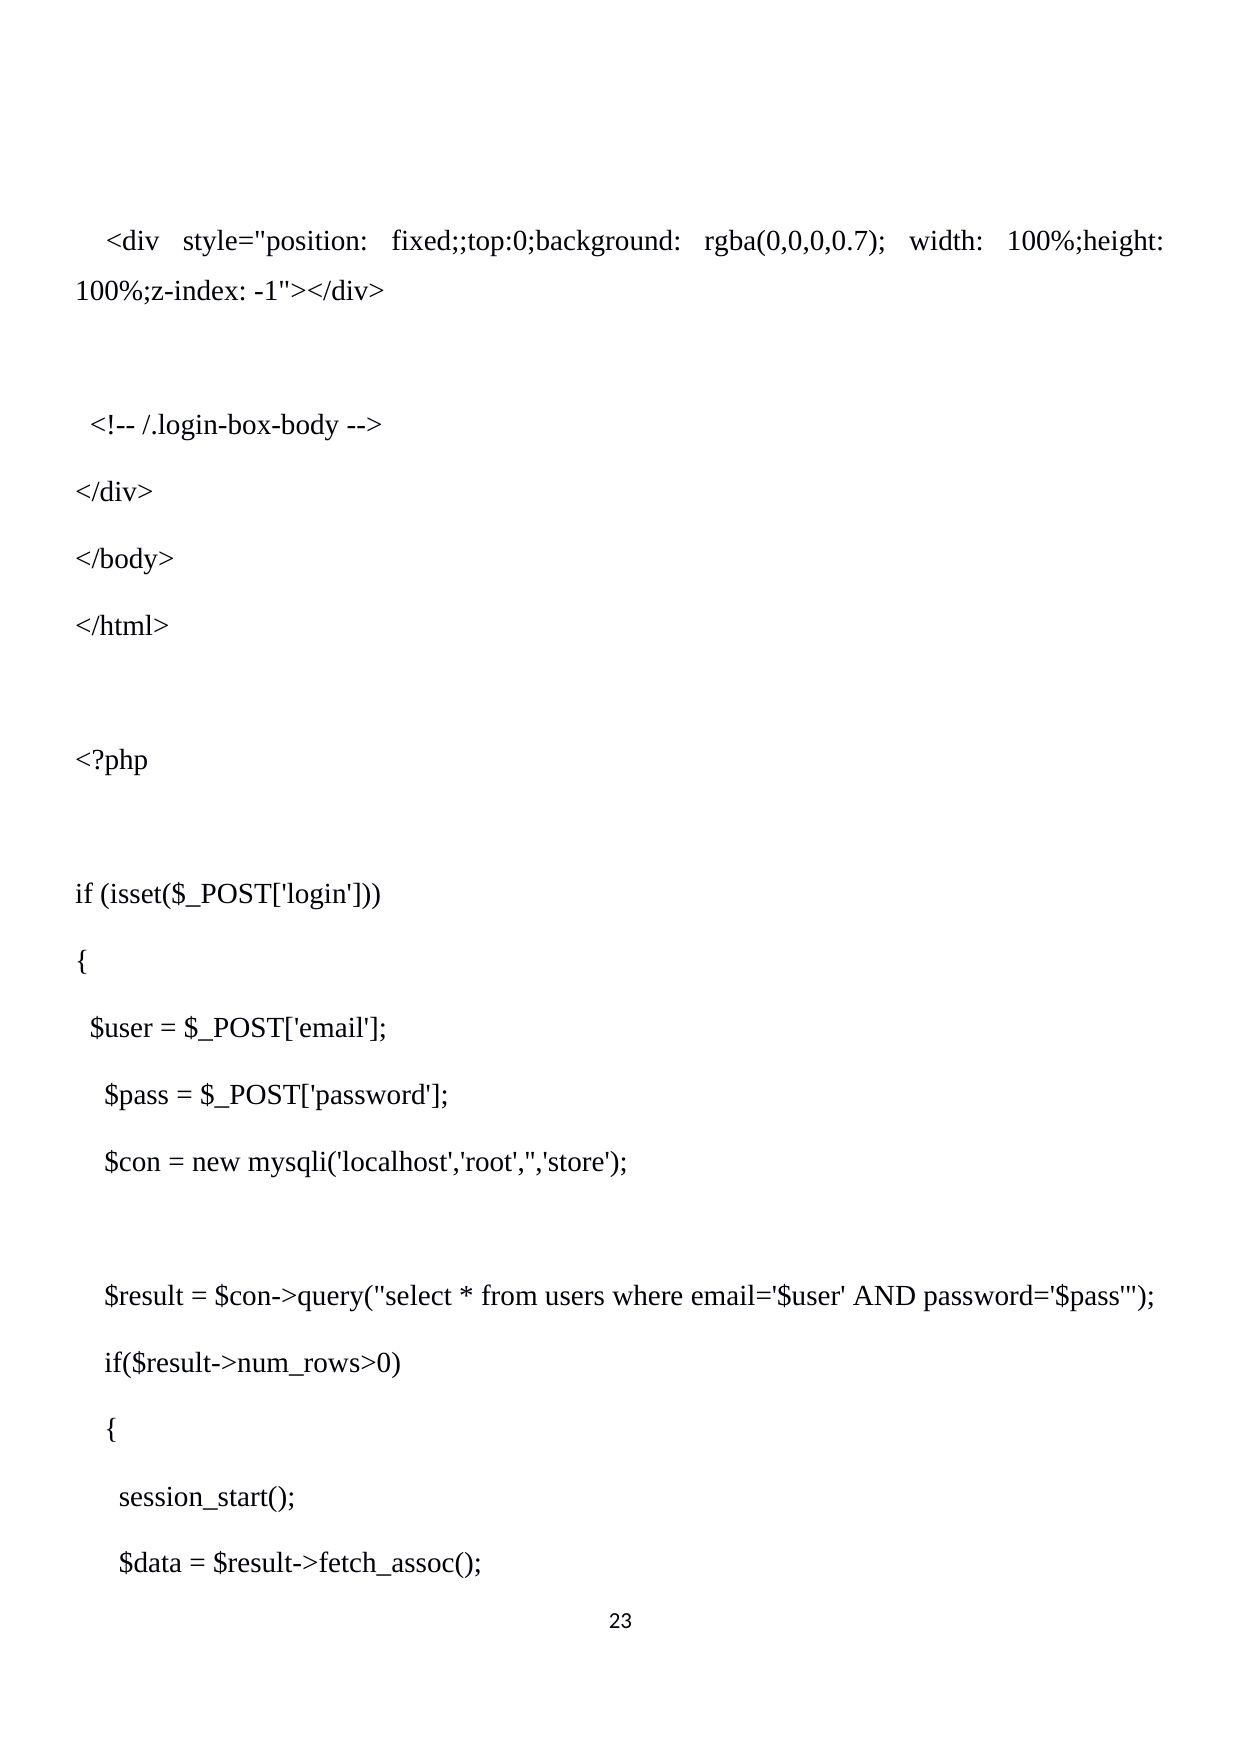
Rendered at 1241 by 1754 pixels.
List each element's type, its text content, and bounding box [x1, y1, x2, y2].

text </body> [75, 541, 1165, 574]
text { [75, 943, 1165, 976]
text $pass = $_POST['password']; [75, 1077, 1165, 1110]
text <div style="position: fixed;;top:0;background: rgba(0,0,0,0.7); width: 100%;height: 100%;z-index: -1"></div> [75, 223, 1165, 307]
text session_start(); [75, 1479, 1165, 1512]
text { [75, 1412, 1165, 1445]
text if (isset($_POST['login'])) [75, 876, 1165, 909]
text $user = $_POST['email']; [75, 1010, 1165, 1043]
text <!-- /.login-box-body --> [75, 407, 1165, 441]
text </div> [75, 474, 1165, 507]
text </html> [75, 608, 1165, 641]
text <?php [75, 742, 1165, 775]
text $result = $con->query("select * from users where email='$user' AND password='$pass'"); [75, 1278, 1165, 1311]
text if($result->num_rows>0) [75, 1345, 1165, 1378]
text $con = new mysqli('localhost','root','','store'); [75, 1144, 1165, 1177]
text $data = $result->fetch_assoc(); [75, 1546, 1165, 1579]
